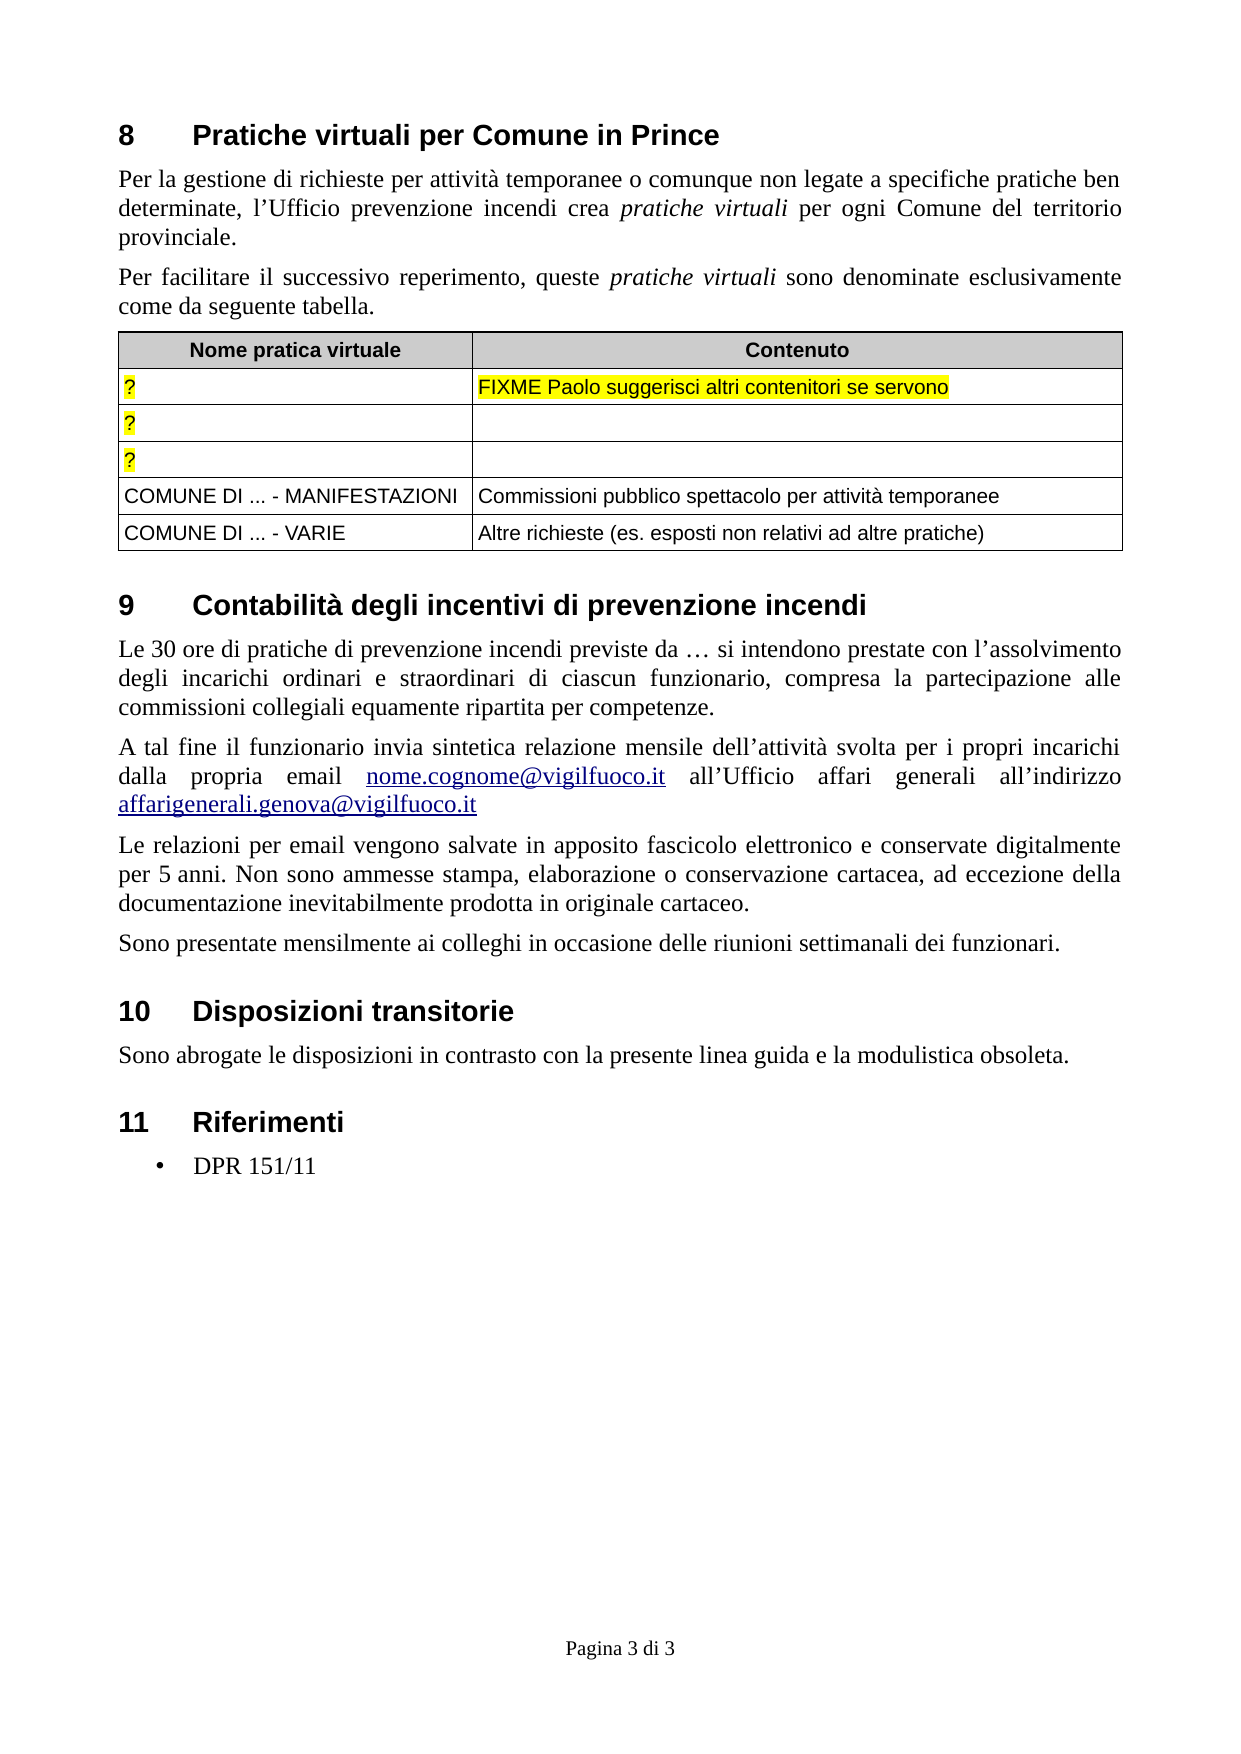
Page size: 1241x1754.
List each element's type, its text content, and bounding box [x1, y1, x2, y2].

text A tal fine il funzionario invia sintetica relazione mensile dell’attività svolta per i propri incarichi dalla propria email nome.cognome@vigilfuoco.it all’Ufficio affari generali all’indirizzo affarigenerali.genova@vigilfuoco.it [118, 732, 1122, 818]
list DPR 151/11 [156, 1151, 1122, 1180]
table_cell Altre richieste (es. esposti non relativi ad altre pratiche) [473, 515, 1122, 550]
table_header Nome pratica virtuale [119, 333, 472, 368]
table_cell FIXME Paolo suggerisci altri contenitori se servono [473, 369, 1122, 404]
subtitle Pratiche virtuali per Comune in Prince [118, 118, 1122, 152]
text Per la gestione di richieste per attività temporanee o comunque non legate a specifiche pratiche ben determinate, l’Ufficio prevenzione incendi crea pratiche virtuali per ogni Comune del territorio provinciale. [118, 164, 1122, 250]
table_cell ? [119, 405, 472, 441]
text Le relazioni per email vengono salvate in apposito fascicolo elettronico e conservate digitalmente per 5 anni. Non sono ammesse stampa, elaborazione o conservazione cartacea, ad eccezione della documentazione inevitabilmente prodotta in originale cartaceo. [118, 830, 1122, 916]
table_cell COMUNE DI ... - MANIFESTAZIONI [119, 478, 472, 514]
text Per facilitare il successivo reperimento, queste pratiche virtuali sono denominate esclusivamente come da seguente tabella. [118, 262, 1122, 320]
text Le 30 ore di pratiche di prevenzione incendi previste da … si intendono prestate con l’assolvimento degli incarichi ordinari e straordinari di ciascun funzionario, compresa la partecipazione alle commissioni collegiali equamente ripartita per competenze. [118, 634, 1122, 720]
table_cell ? [119, 442, 472, 477]
table_cell COMUNE DI ... - VARIE [119, 515, 472, 550]
table_cell [473, 442, 1122, 477]
subtitle Riferimenti [118, 1105, 1122, 1139]
text Sono abrogate le disposizioni in contrasto con la presente linea guida e la modulistica obsoleta. [118, 1040, 1122, 1068]
table_header Contenuto [473, 333, 1122, 368]
text Sono presentate mensilmente ai colleghi in occasione delle riunioni settimanali dei funzionari. [118, 928, 1122, 957]
table_cell Commissioni pubblico spettacolo per attività temporanee [473, 478, 1122, 514]
table_cell [473, 405, 1122, 441]
subtitle Contabilità degli incentivi di prevenzione incendi [118, 588, 1122, 622]
subtitle Disposizioni transitorie [118, 994, 1122, 1027]
table_cell ? [119, 369, 472, 404]
